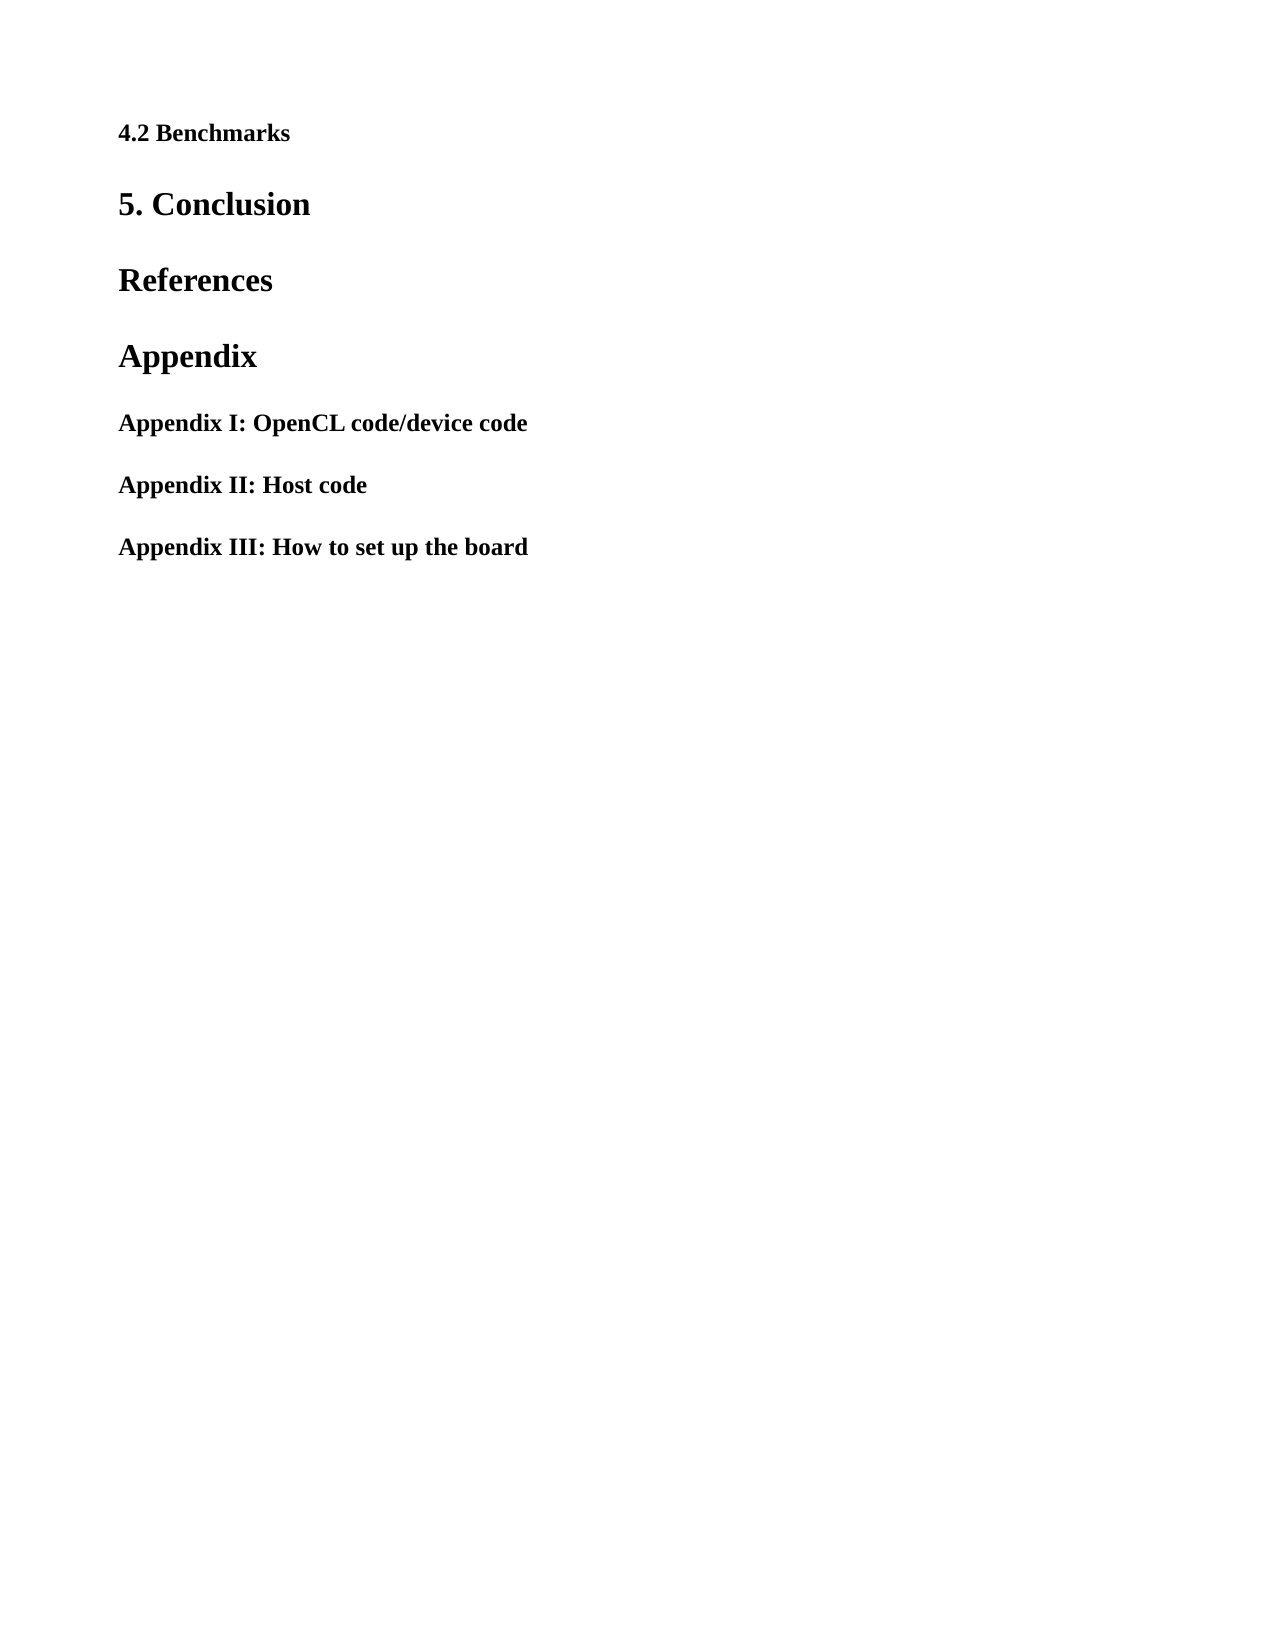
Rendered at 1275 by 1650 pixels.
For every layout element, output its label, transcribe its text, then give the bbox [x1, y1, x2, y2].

subtitle References [118, 260, 1157, 298]
subtitle Appendix III: How to set up the board [118, 532, 1157, 561]
subtitle 5. Conclusion [118, 184, 1157, 223]
subtitle Appendix [118, 336, 1157, 374]
subtitle 4.2 Benchmarks [118, 118, 1157, 147]
subtitle Appendix I: OpenCL code/device code [118, 408, 1157, 436]
subtitle Appendix II: Host code [118, 470, 1157, 498]
